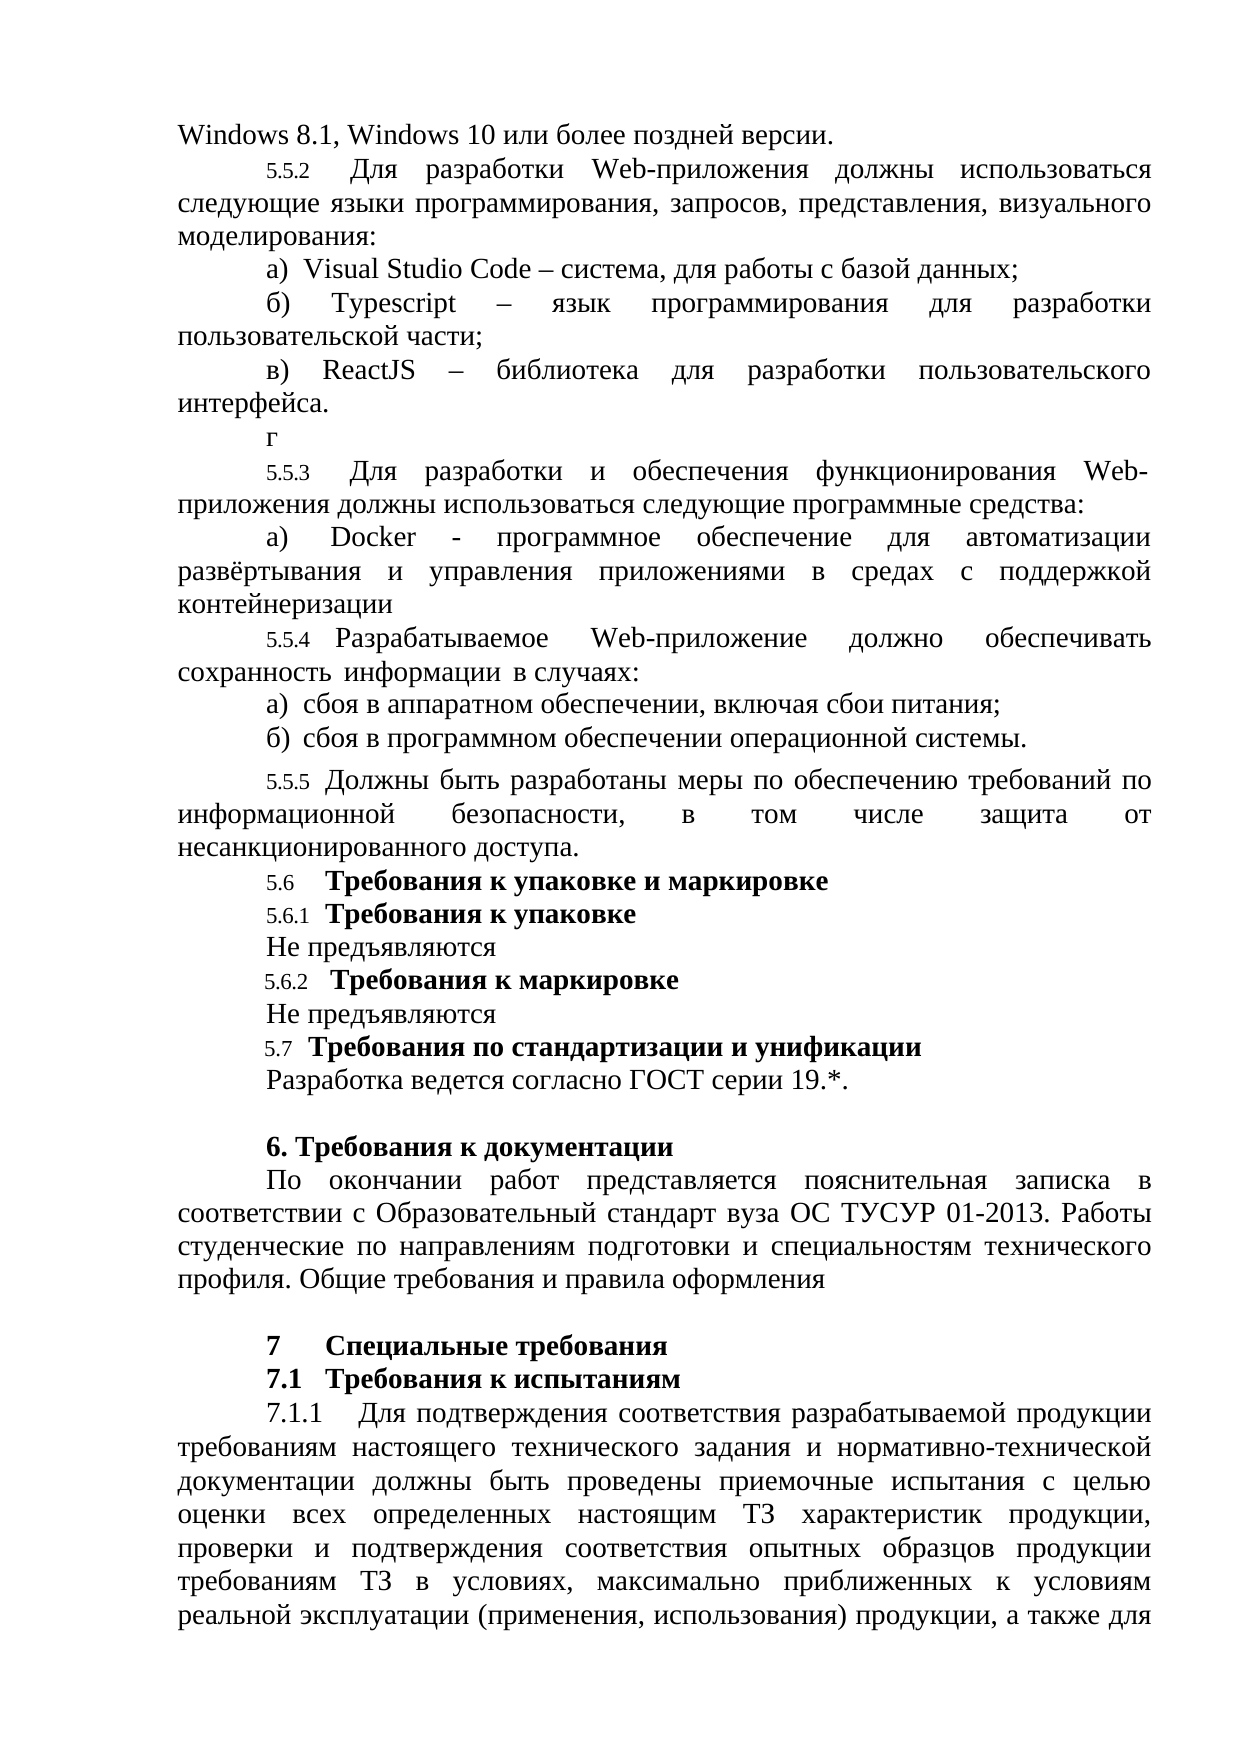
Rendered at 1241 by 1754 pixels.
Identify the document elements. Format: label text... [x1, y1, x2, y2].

text а) Visual Studio Code – система, для работы с базой данных; [177, 252, 1152, 286]
list Для разработки и обеспечения функционирования Web-приложения должны использоваться следующие программные средства: [177, 453, 1152, 520]
subtitle Требования по стандартизации и унификации [264, 1030, 1152, 1063]
text г [177, 419, 1152, 453]
list Разрабатываемое Web-приложение должно обеспечивать сохранность информации в случаях: [177, 620, 1152, 687]
list Для подтверждения соответствия разрабатываемой продукции требованиям настоящего технического задания и нормативно-технической документации должны быть проведены приемочные испытания с целью оценки всех определенных настоящим ТЗ характеристик продукции, проверки и подтверждения соответствия опытных образцов продукции требованиям ТЗ в условиях, максимально приближенных к условиям реальной эксплуатации (применения, использования) продукции, а также для [177, 1396, 1152, 1630]
text б) Typescript – язык программирования для разработки пользовательской части; [177, 286, 1152, 352]
subtitle Требования к упаковке и маркировке [177, 863, 1152, 897]
list Должны быть разработаны меры по обеспечению требований по информационной безопасности, в том числе защита от несанкционированного доступа. [177, 762, 1152, 863]
text Не предъявляются [177, 930, 1152, 963]
text а) Docker - программное обеспечение для автоматизации развёртывания и управления приложениями в средах с поддержкой контейнеризации [177, 520, 1152, 620]
subtitle Специальные требования [177, 1329, 1152, 1362]
list Требования к упаковке [177, 897, 1152, 930]
text Не предъявляются [177, 996, 1152, 1030]
text Разработка ведется согласно ГОСТ серии 19.*. [177, 1063, 1152, 1096]
list Для разработки Web-приложения должны использоваться следующие языки программирования, запросов, представления, визуального моделирования: [177, 151, 1152, 252]
list Windows 8.1, Windows 10 или более поздней версии. [177, 118, 1152, 151]
text б) сбоя в программном обеспечении операционной системы. [177, 721, 1152, 754]
subtitle 6. Требования к документации [177, 1129, 1152, 1163]
list Требования к испытаниям [177, 1362, 1152, 1396]
subtitle Требования к маркировке [264, 963, 1152, 996]
text в) ReactJS – библиотека для разработки пользовательского интерфейса. [177, 352, 1152, 419]
text По окончании работ представляется пояснительная записка в соответствии с Образовательный стандарт вуза ОС ТУСУР 01-2013. Работы студенческие по направлениям подготовки и специальностям технического профиля. Общие требования и правила оформления [177, 1163, 1152, 1296]
text а) сбоя в аппаратном обеспечении, включая сбои питания; [177, 687, 1152, 721]
